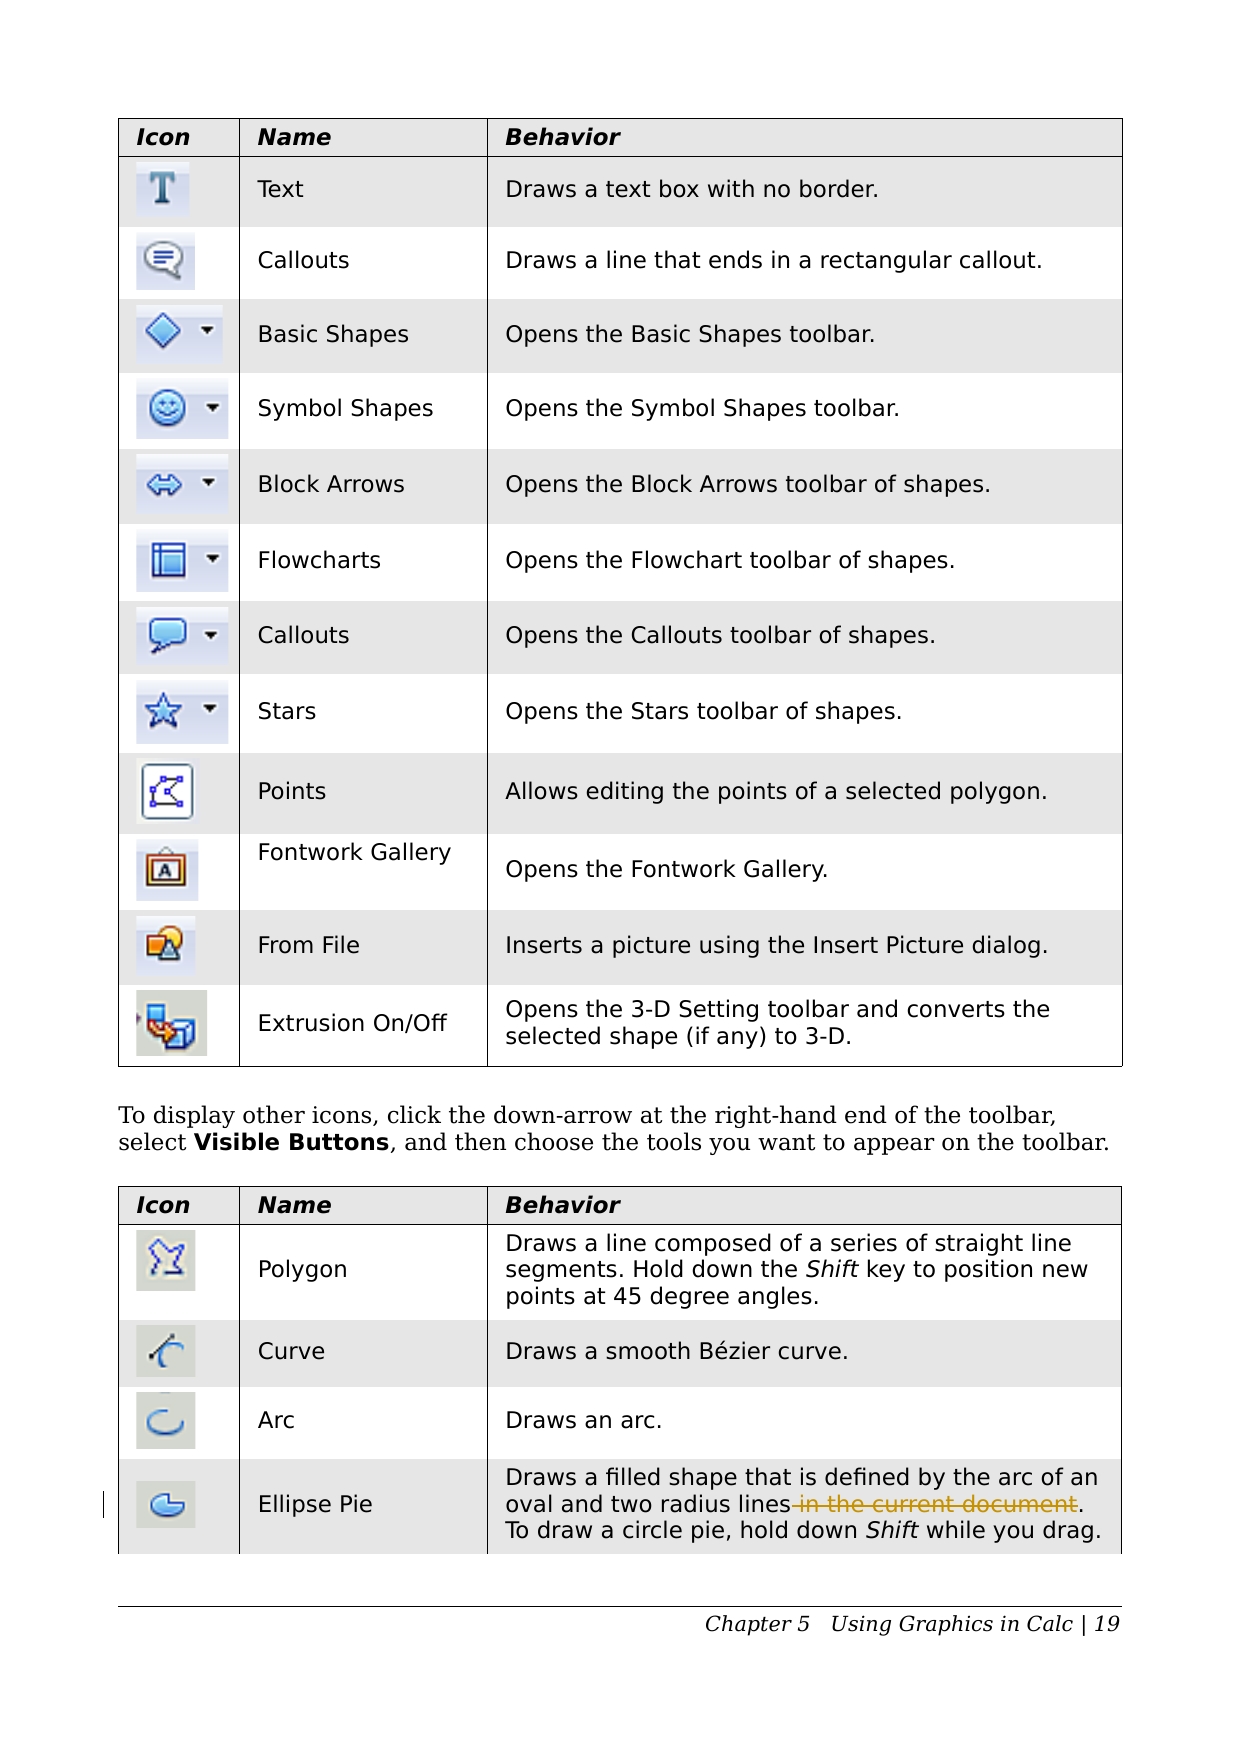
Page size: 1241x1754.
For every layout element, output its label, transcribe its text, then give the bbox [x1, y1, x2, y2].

table_cell Draws a line composed of a series of straight line segments. Hold down the Shift key to position new points at 45 degree angles. [488, 1225, 1121, 1320]
table_cell Opens the Flowchart toolbar of shapes. [488, 524, 1122, 601]
table_cell Opens the Basic Shapes toolbar. [488, 299, 1122, 373]
picture [136, 162, 190, 217]
table_cell Draws a smooth Bézier curve. [488, 1320, 1121, 1387]
picture [136, 607, 229, 665]
table_cell Fontwork Gallery [240, 834, 487, 910]
table_cell [119, 524, 239, 601]
table_cell Basic Shapes [240, 299, 487, 373]
table_header Name [240, 1187, 487, 1224]
table_cell Polygon [240, 1225, 487, 1320]
table_cell Ellipse Pie [240, 1459, 487, 1554]
table_header Icon [119, 1187, 239, 1224]
table_cell Flowcharts [240, 524, 487, 601]
table_cell Block Arrows [240, 449, 487, 524]
picture [136, 1392, 196, 1449]
table_cell [119, 157, 239, 227]
table_cell [119, 373, 239, 448]
table_cell [119, 910, 239, 985]
picture [136, 839, 199, 901]
table_cell Opens the Symbol Shapes toolbar. [488, 373, 1122, 448]
table_cell Callouts [240, 227, 487, 299]
table_cell Draws a line that ends in a rectangular callout. [488, 227, 1122, 299]
table_cell [119, 299, 239, 373]
table_header Behavior [488, 119, 1122, 156]
picture [136, 680, 229, 744]
table_cell Curve [240, 1320, 487, 1387]
table_cell [119, 834, 239, 910]
picture [136, 232, 195, 290]
table_cell [119, 1320, 239, 1387]
table_cell Points [240, 753, 487, 834]
table_cell Opens the Block Arrows toolbar of shapes. [488, 449, 1122, 524]
picture [136, 529, 229, 592]
table_cell [119, 449, 239, 524]
table_cell Opens the Stars toolbar of shapes. [488, 674, 1122, 753]
table_cell [119, 753, 239, 834]
picture [136, 454, 229, 514]
table_cell Opens the 3-D Setting toolbar and converts the selected shape (if any) to 3-D. [488, 985, 1122, 1066]
table_cell Text [240, 157, 487, 227]
picture [136, 305, 223, 364]
table_cell Opens the Callouts toolbar of shapes. [488, 601, 1122, 674]
picture [136, 758, 200, 824]
table_cell Allows editing the points of a selected polygon. [488, 753, 1122, 834]
table_header Name [240, 119, 487, 156]
table_cell [119, 985, 239, 1066]
picture [136, 378, 229, 439]
table_header Behavior [488, 1187, 1121, 1224]
table_cell Inserts a picture using the Insert Picture dialog. [488, 910, 1122, 985]
picture [136, 1230, 196, 1291]
table_cell Draws an arc. [488, 1387, 1121, 1459]
picture [136, 990, 208, 1056]
table_cell Arc [240, 1387, 487, 1459]
table_cell [119, 601, 239, 674]
table_cell Extrusion On/Off [240, 985, 487, 1066]
table_cell [119, 674, 239, 753]
table_cell [119, 1225, 239, 1320]
table_cell From File [240, 910, 487, 985]
table_cell [119, 1387, 239, 1459]
table_header Icon [119, 119, 239, 156]
picture [136, 1481, 196, 1528]
table_cell Draws a filled shape that is defined by the arc of an oval and two radius lines. To draw a circle pie, hold down Shift while you drag. [488, 1459, 1121, 1554]
table_cell Callouts [240, 601, 487, 674]
picture [136, 916, 196, 976]
table_cell Draws a text box with no border. [488, 157, 1122, 227]
table_cell Opens the Fontwork Gallery. [488, 834, 1122, 910]
table_cell [119, 1459, 239, 1554]
picture [136, 1325, 196, 1377]
text To display other icons, click the down-arrow at the right-hand end of the toolbar, select Visible Buttons, and then choose the tools you want to appear on the toolbar. [118, 1102, 1122, 1156]
table_cell [119, 227, 239, 299]
table_cell Symbol Shapes [240, 373, 487, 448]
table_cell Stars [240, 674, 487, 753]
